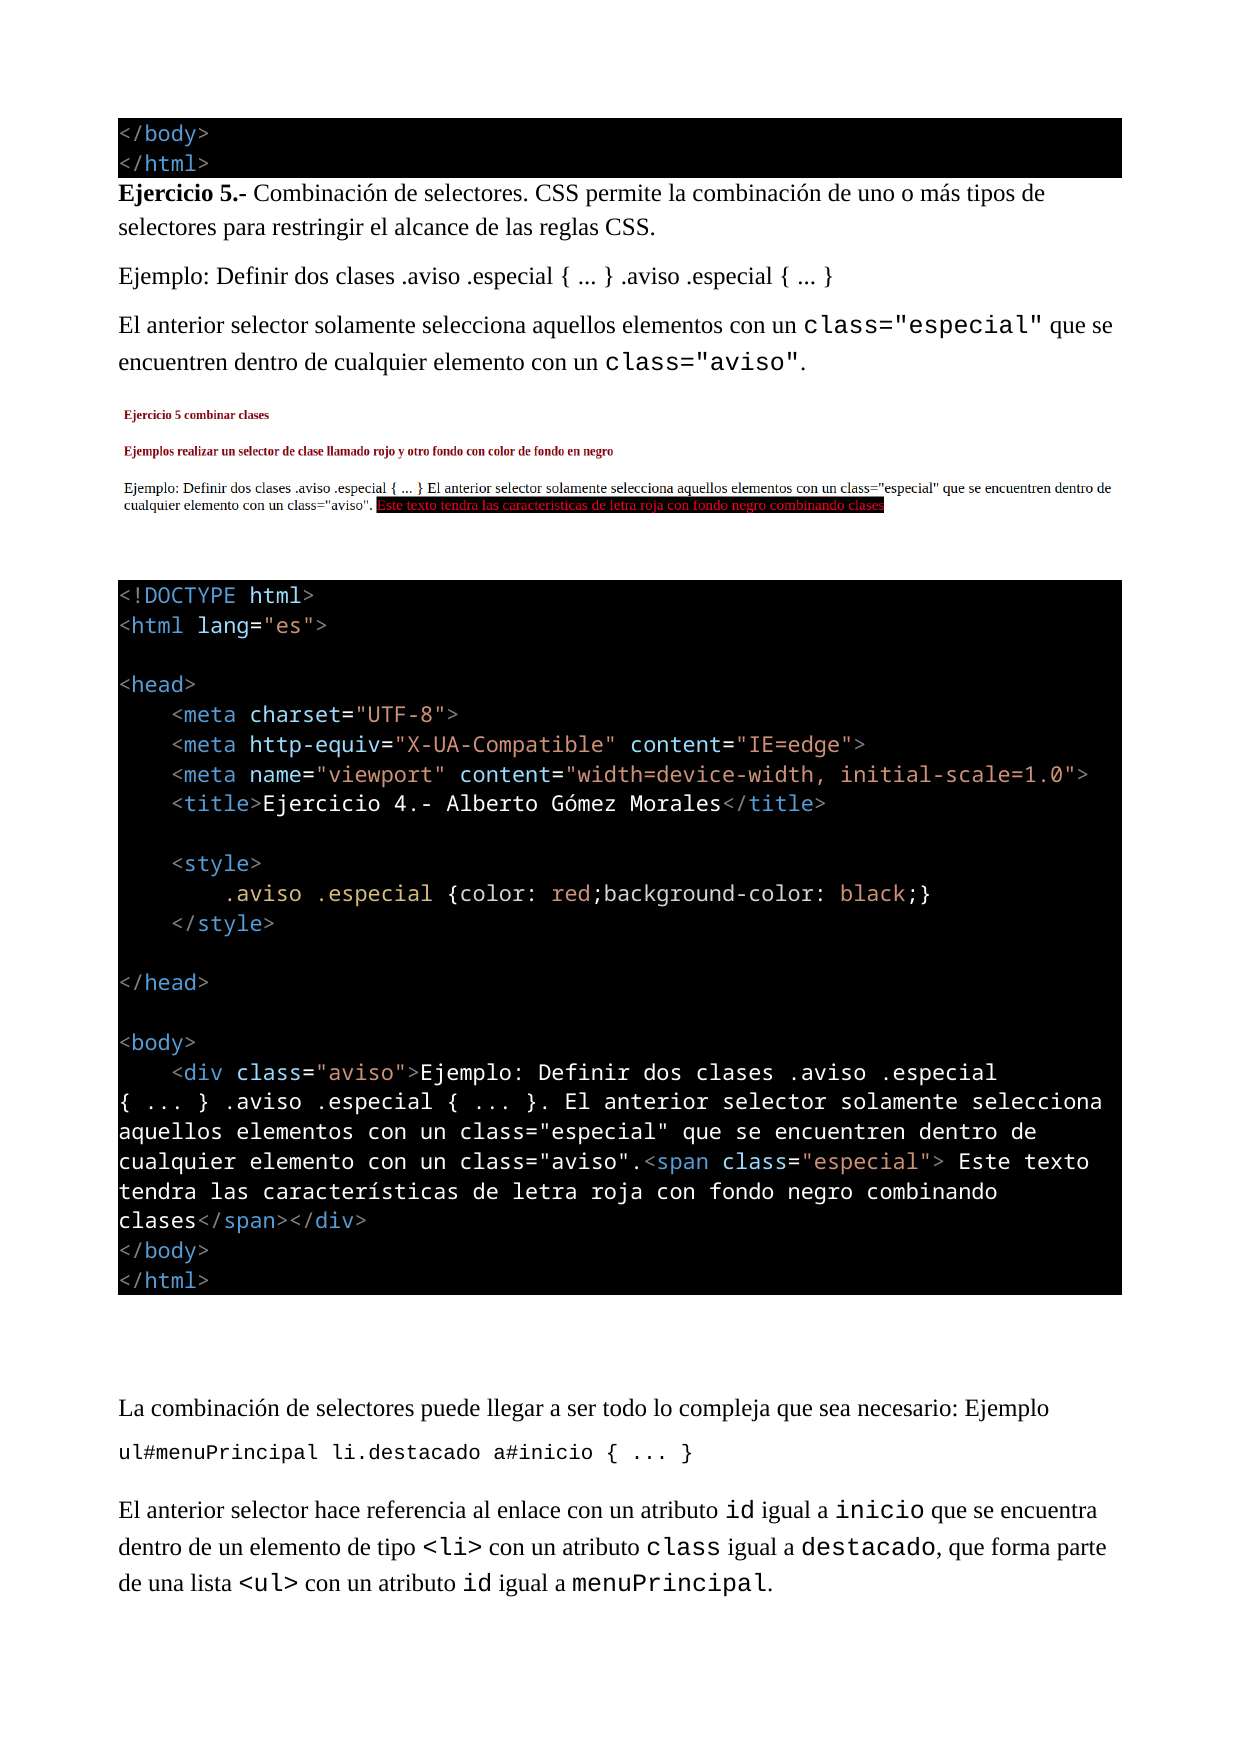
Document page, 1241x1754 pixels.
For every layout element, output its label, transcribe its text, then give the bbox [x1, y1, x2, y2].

text <body> [118, 1027, 1122, 1057]
text </style> [118, 908, 1122, 937]
text <html lang="es"> [118, 610, 1122, 639]
text </body> [118, 1235, 1122, 1265]
text .aviso .especial {color: red;background-color: black;} [118, 878, 1122, 908]
text <head> [118, 669, 1122, 699]
text La combinación de selectores puede llegar a ser todo lo compleja que sea necesario: Ejemplo [118, 1393, 1122, 1422]
text <meta name="viewport" content="width=device-width, initial-scale=1.0"> [118, 759, 1122, 788]
text </head> [118, 967, 1122, 997]
text <!DOCTYPE html> [118, 580, 1122, 610]
text </html> [118, 1265, 1122, 1295]
text El anterior selector hace referencia al enlace con un atributo id igual a inicio que se encuentra dentro de un elemento de tipo <li> con un atributo class igual a destacado, que forma parte de una lista <ul> con un atributo id igual a menuPrincipal. [118, 1495, 1122, 1599]
text ul#menuPrincipal li.destacado a#inicio { ... } [118, 1442, 1122, 1466]
text <style> [118, 848, 1122, 878]
text </body> [118, 118, 1122, 148]
text <meta charset="UTF-8"> [118, 699, 1122, 729]
text Ejemplo: Definir dos clases .aviso .especial { ... } .aviso .especial { ... } [118, 261, 1122, 290]
text </html> [118, 148, 1122, 178]
text <title>Ejercicio 4.- Alberto Gómez Morales</title> [118, 788, 1122, 818]
text El anterior selector solamente selecciona aquellos elementos con un class="especial" que se encuentren dentro de cualquier elemento con un class="aviso". [118, 310, 1122, 378]
text Ejercicio 5.- Combinación de selectores. CSS permite la combinación de uno o más tipos de selectores para restringir el alcance de las reglas CSS. [118, 178, 1122, 241]
text <div class="aviso">Ejemplo: Definir dos clases .aviso .especial { ... } .aviso .especial { ... }. El anterior selector solamente selecciona aquellos elementos con un class="especial" que se encuentren dentro de cualquier elemento con un class="aviso".<span class="especial"> Este texto tendra las características de letra roja con fondo negro combinando clases</span></div> [118, 1057, 1122, 1235]
text <meta http-equiv="X-UA-Compatible" content="IE=edge"> [118, 729, 1122, 759]
